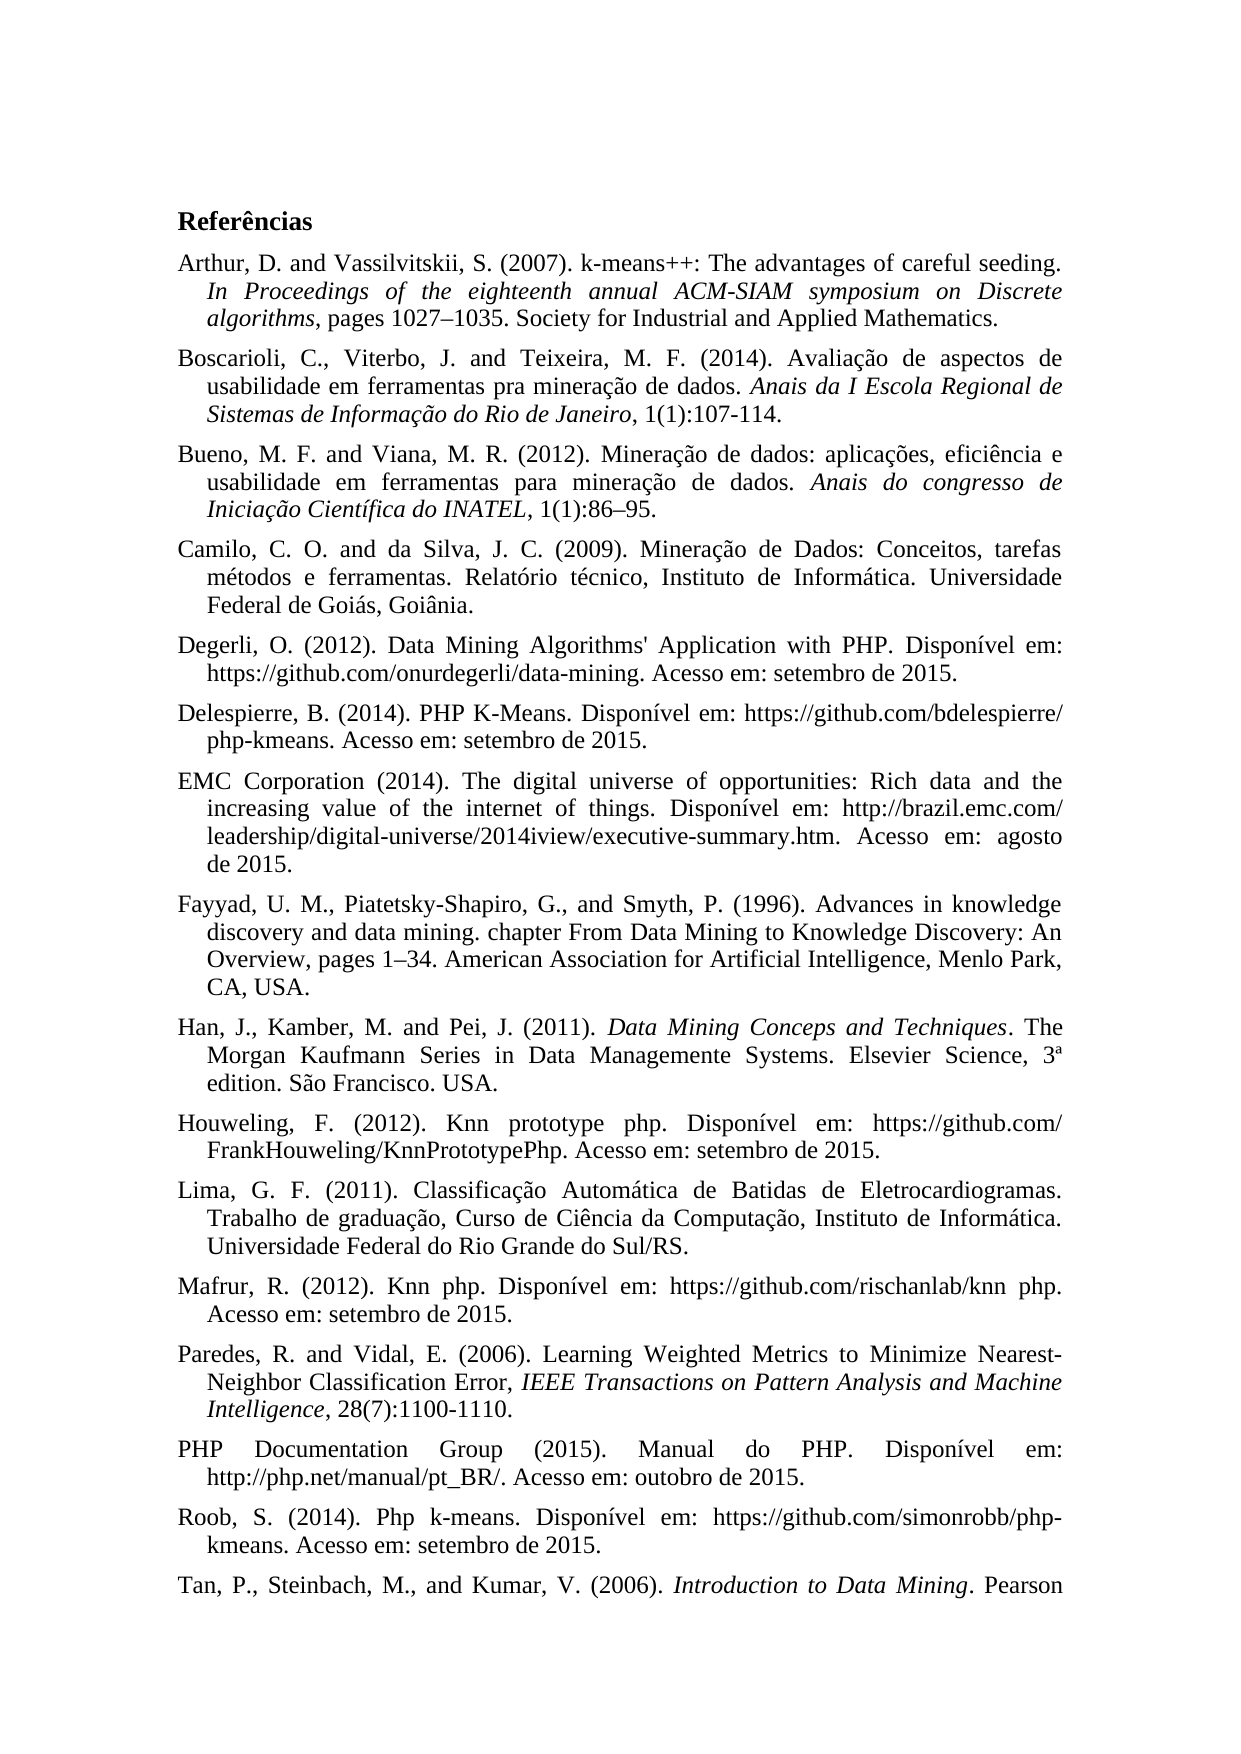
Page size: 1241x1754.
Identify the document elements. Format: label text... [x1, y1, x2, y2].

text Bueno, M. F. and Viana, M. R. (2012). Mineração de dados: aplicações, eficiência e usabilidade em ferramentas para mineração de dados. Anais do congresso de Iniciação Científica do INATEL, 1(1):86–95. [177, 440, 1063, 523]
text Houweling, F. (2012). Knn prototype php. Disponível em: https://github.com/ FrankHouweling/KnnPrototypePhp. Acesso em: setembro de 2015. [177, 1109, 1063, 1164]
text Camilo, C. O. and da Silva, J. C. (2009). Mineração de Dados: Conceitos, tarefas métodos e ferramentas. Relatório técnico, Instituto de Informática. Universidade Federal de Goiás, Goiânia. [177, 536, 1063, 619]
text Paredes, R. and Vidal, E. (2006). Learning Weighted Metrics to Minimize Nearest-Neighbor Classification Error, IEEE Transactions on Pattern Analysis and Machine Intelligence, 28(7):1100-1110. [177, 1340, 1063, 1423]
text Delespierre, B. (2014). PHP K-Means. Disponível em: https://github.com/bdelespierre/ php-kmeans. Acesso em: setembro de 2015. [177, 699, 1063, 754]
text Boscarioli, C., Viterbo, J. and Teixeira, M. F. (2014). Avaliação de aspectos de usabilidade em ferramentas pra mineração de dados. Anais da I Escola Regional de Sistemas de Informação do Rio de Janeiro, 1(1):107-114. [177, 344, 1063, 428]
text Fayyad, U. M., Piatetsky-Shapiro, G., and Smyth, P. (1996). Advances in knowledge discovery and data mining. chapter From Data Mining to Knowledge Discovery: An Overview, pages 1–34. American Association for Artificial Intelligence, Menlo Park, CA, USA. [177, 890, 1063, 1001]
text Mafrur, R. (2012). Knn php. Disponível em: https://github.com/rischanlab/knn php. Acesso em: setembro de 2015. [177, 1272, 1063, 1327]
text Lima, G. F. (2011). Classificação Automática de Batidas de Eletrocardiogramas. Trabalho de graduação, Curso de Ciência da Computação, Instituto de Informática. Universidade Federal do Rio Grande do Sul/RS. [177, 1177, 1063, 1260]
text Tan, P., Steinbach, M., and Kumar, V. (2006). Introduction to Data Mining. Pearson [177, 1571, 1063, 1599]
text Degerli, O. (2012). Data Mining Algorithms' Application with PHP. Disponível em: https://github.com/onurdegerli/data-mining. Acesso em: setembro de 2015. [177, 631, 1063, 687]
text Roob, S. (2014). Php k-means. Disponível em: https://github.com/simonrobb/php- kmeans. Acesso em: setembro de 2015. [177, 1503, 1063, 1559]
text Referências [177, 207, 1063, 237]
text PHP Documentation Group (2015). Manual do PHP. Disponível em: http://php.net/manual/pt_BR/. Acesso em: outobro de 2015. [177, 1435, 1063, 1491]
text Han, J., Kamber, M. and Pei, J. (2011). Data Mining Conceps and Techniques. The Morgan Kaufmann Series in Data Managemente Systems. Elsevier Science, 3ª edition. São Francisco. USA. [177, 1013, 1063, 1096]
text EMC Corporation (2014). The digital universe of opportunities: Rich data and the increasing value of the internet of things. Disponível em: http://brazil.emc.com/ leadership/digital-universe/2014iview/executive-summary.htm. Acesso em: agosto de 2015. [177, 767, 1063, 878]
text Arthur, D. and Vassilvitskii, S. (2007). k-means++: The advantages of careful seeding. In Proceedings of the eighteenth annual ACM-SIAM symposium on Discrete algorithms, pages 1027–1035. Society for Industrial and Applied Mathematics. [177, 249, 1063, 332]
